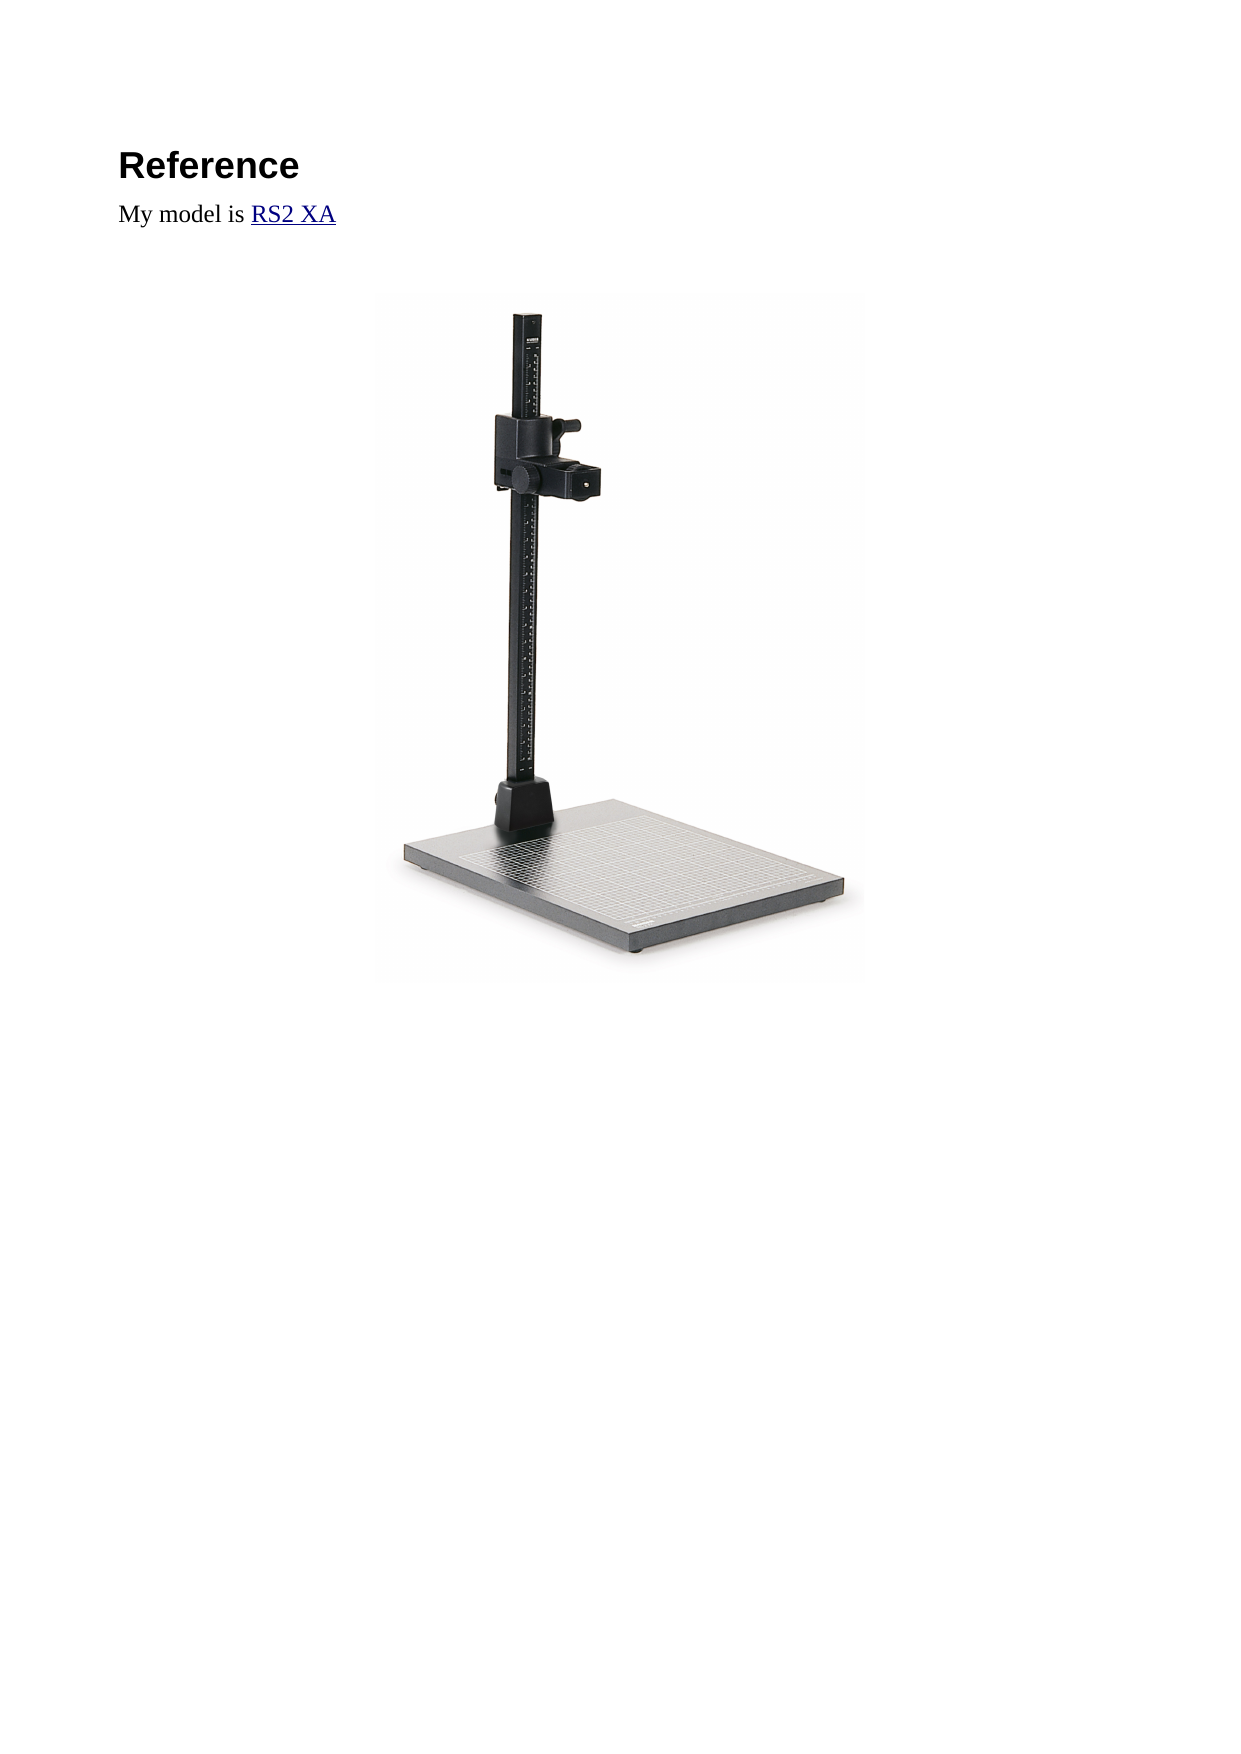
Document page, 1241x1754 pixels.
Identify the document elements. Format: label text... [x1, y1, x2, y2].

picture [375, 293, 866, 983]
subtitle Reference [118, 143, 1122, 186]
text My model is RS2 XA [118, 199, 1122, 227]
